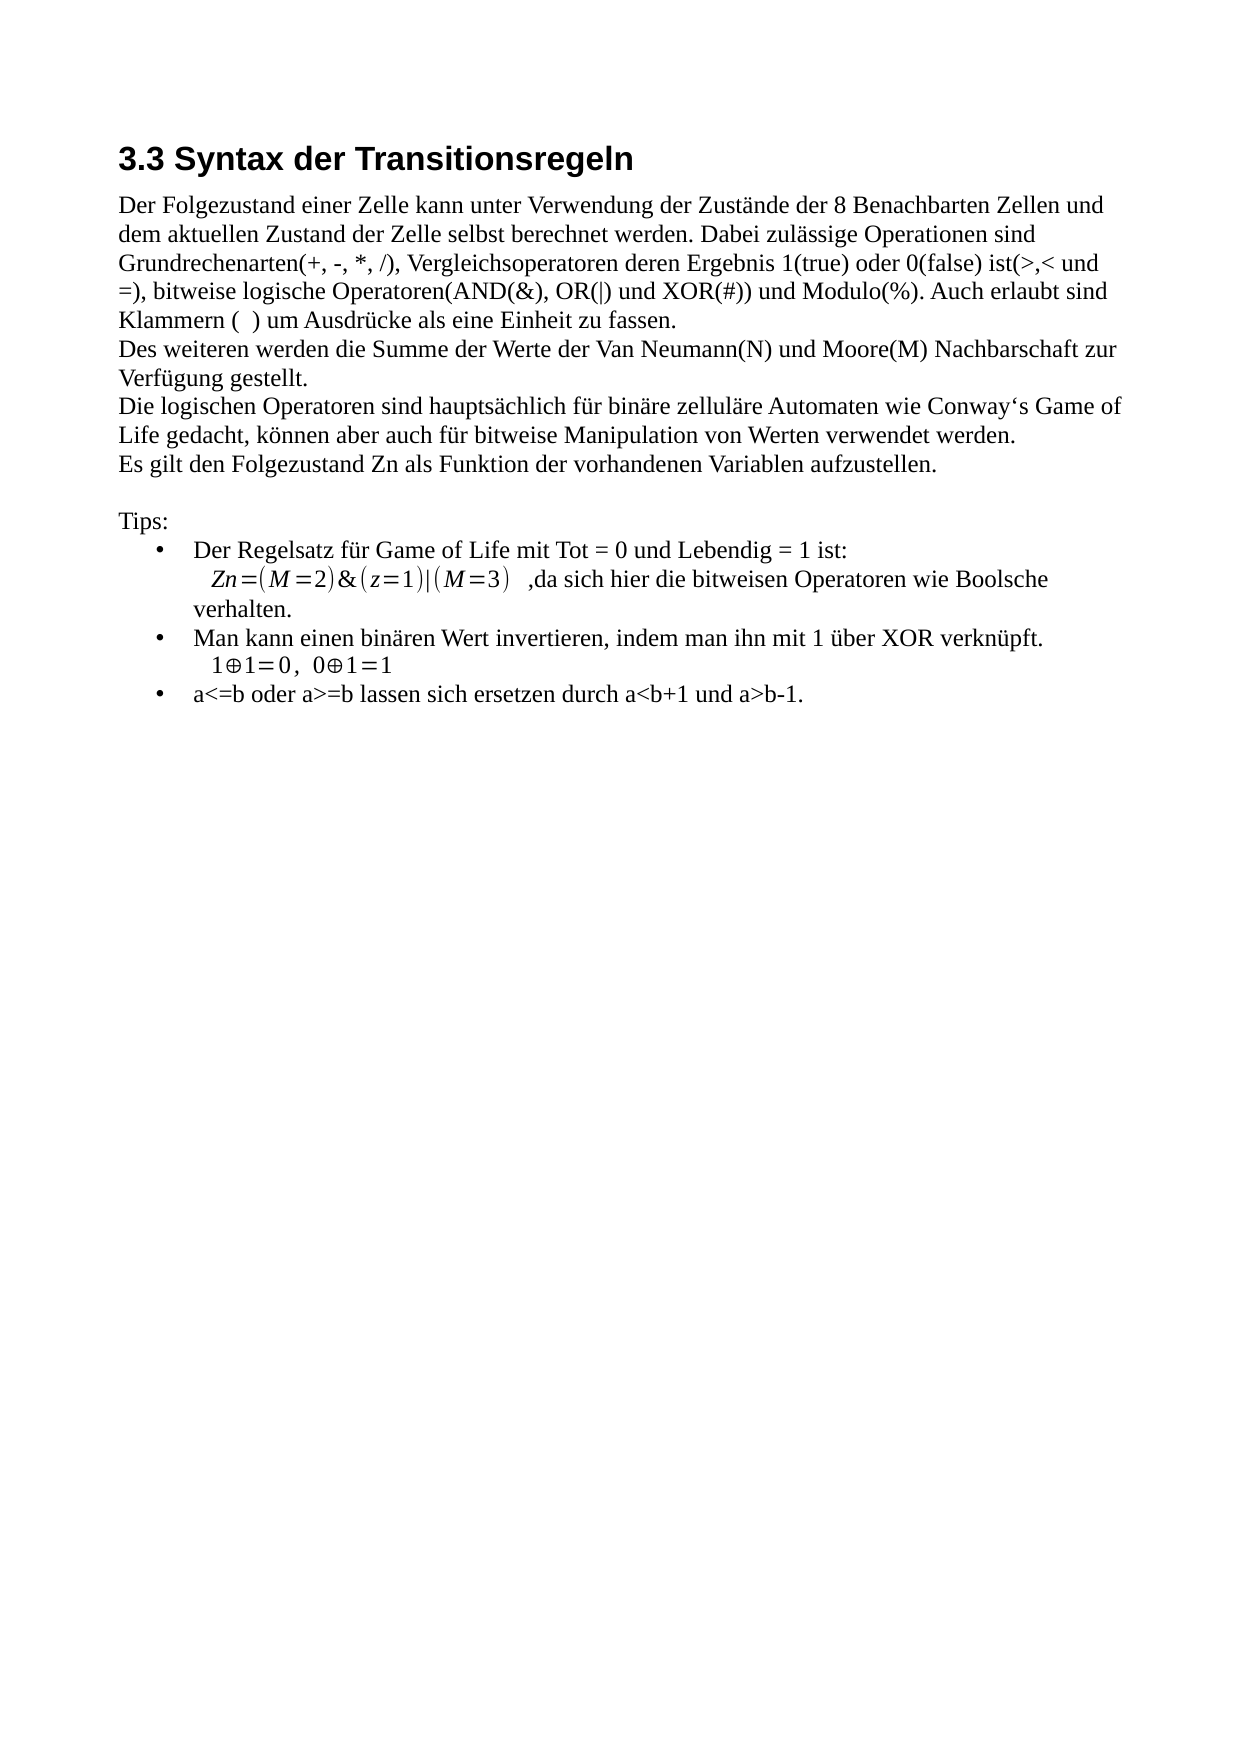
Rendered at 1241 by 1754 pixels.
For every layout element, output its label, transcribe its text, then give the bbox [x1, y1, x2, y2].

text Tips: [118, 506, 1122, 535]
subtitle 3.3 Syntax der Transitionsregeln [118, 139, 1122, 178]
text Der Folgezustand einer Zelle kann unter Verwendung der Zustände der 8 Benachbarten Zellen und dem aktuellen Zustand der Zelle selbst berechnet werden. Dabei zulässige Operationen sind Grundrechenarten(+, -, *, /), Vergleichsoperatoren deren Ergebnis 1(true) oder 0(false) ist(>,< und =), bitweise logische Operatoren(AND(&), OR(|) und XOR(#)) und Modulo(%). Auch erlaubt sind Klammern ( ) um Ausdrücke als eine Einheit zu fassen. [118, 190, 1122, 334]
text Es gilt den Folgezustand Zn als Funktion der vorhandenen Variablen aufzustellen. [118, 449, 1122, 478]
text Des weiteren werden die Summe der Werte der Van Neumann(N) und Moore(M) Nachbarschaft zur Verfügung gestellt. [118, 334, 1122, 391]
list Man kann einen binären Wert invertieren, indem man ihn mit 1 über XOR verknüpft. [156, 623, 1122, 679]
list a<=b oder a>=b lassen sich ersetzen durch a<b+1 und a>b-1. [156, 679, 1122, 708]
list Der Regelsatz für Game of Life mit Tot = 0 und Lebendig = 1 ist:,da sich hier die bitweisen Operatoren wie Boolsche verhalten. [156, 535, 1122, 623]
text Die logischen Operatoren sind hauptsächlich für binäre zelluläre Automaten wie Conway‘s Game of Life gedacht, können aber auch für bitweise Manipulation von Werten verwendet werden. [118, 391, 1122, 449]
